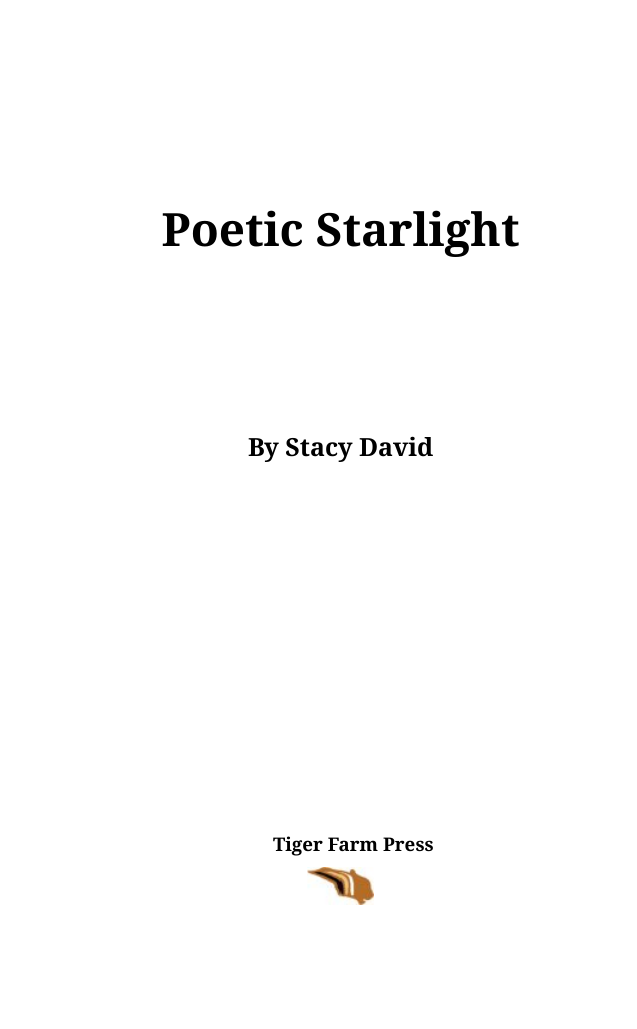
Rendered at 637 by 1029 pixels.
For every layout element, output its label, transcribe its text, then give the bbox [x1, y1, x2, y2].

text Poetic Starlight [97, 197, 583, 260]
text Tiger Farm Press [97, 826, 583, 857]
text By Stacy David [97, 430, 583, 464]
